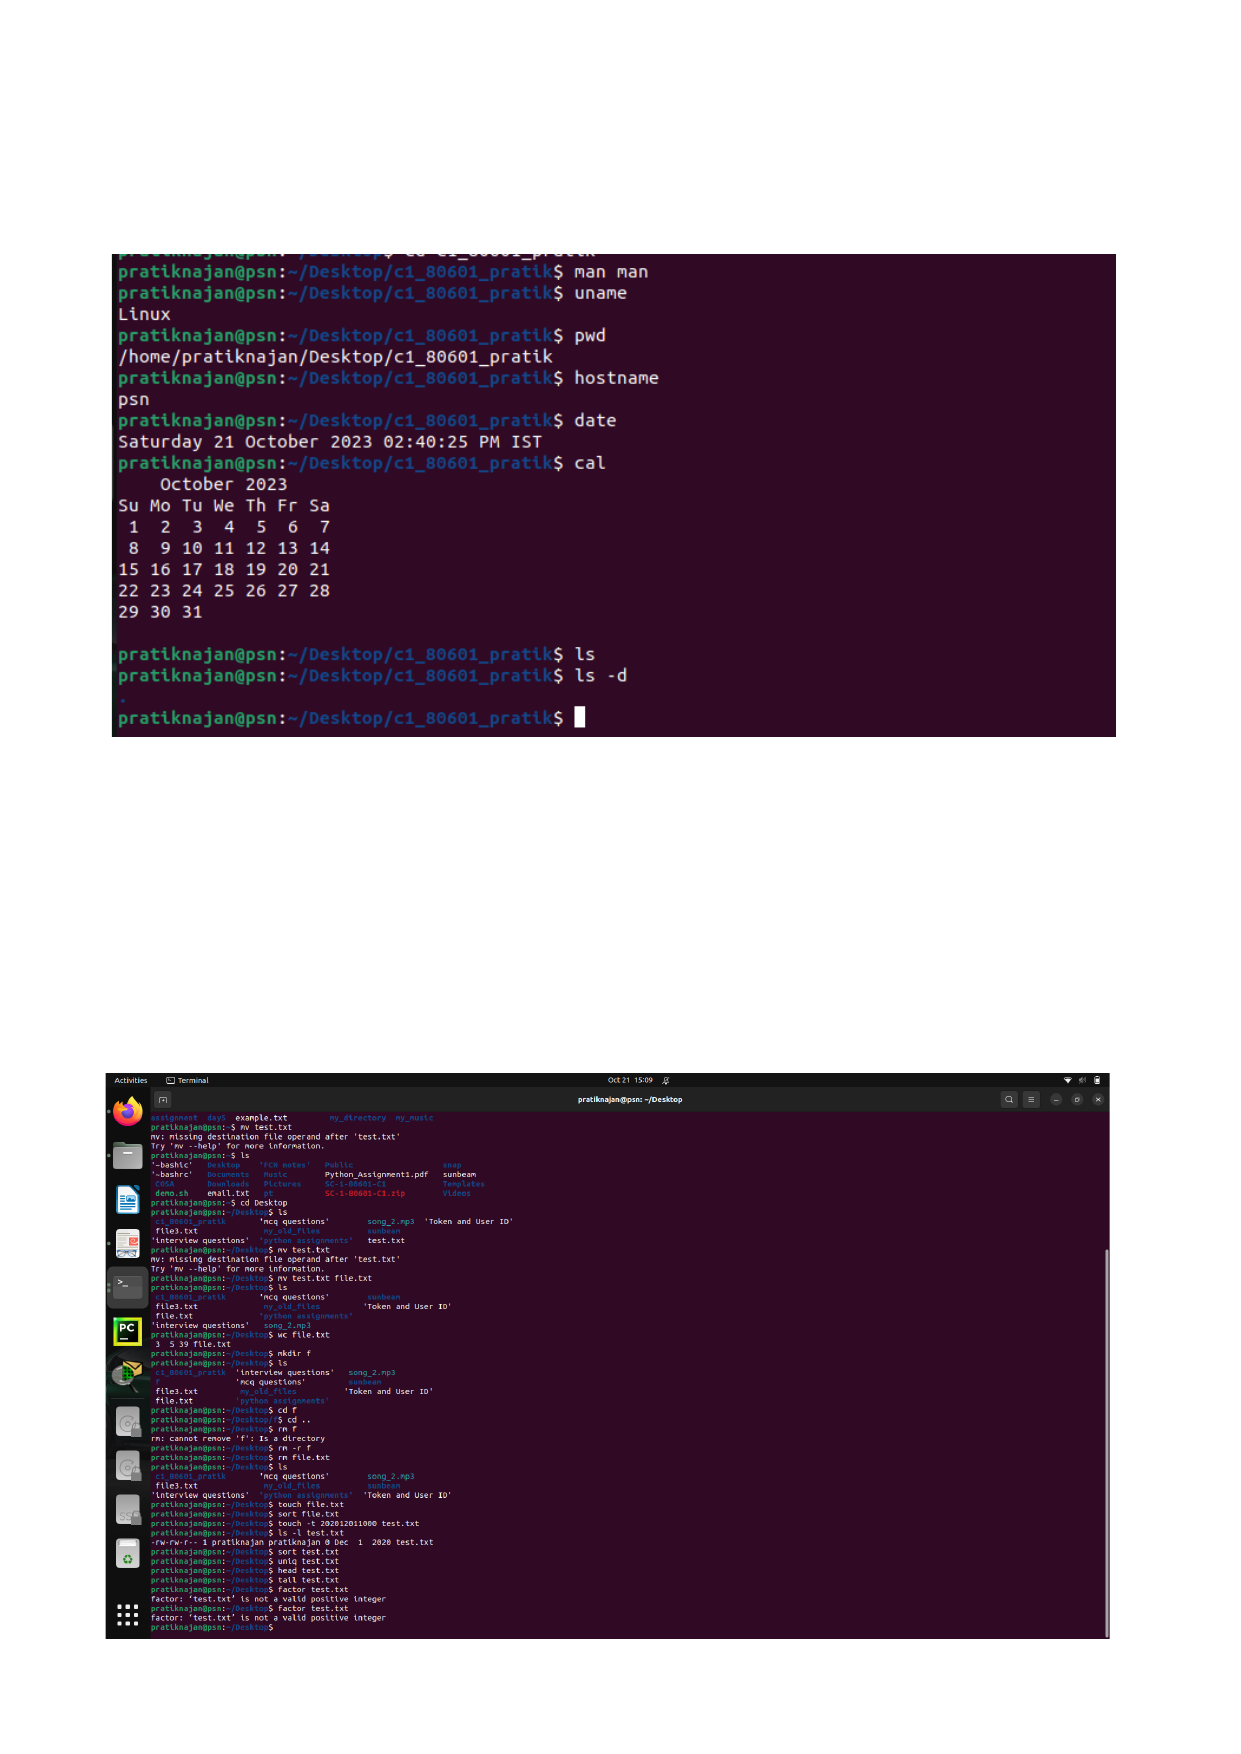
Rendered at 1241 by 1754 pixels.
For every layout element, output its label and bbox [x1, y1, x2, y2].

picture [111, 254, 1116, 737]
picture [105, 1073, 1110, 1639]
